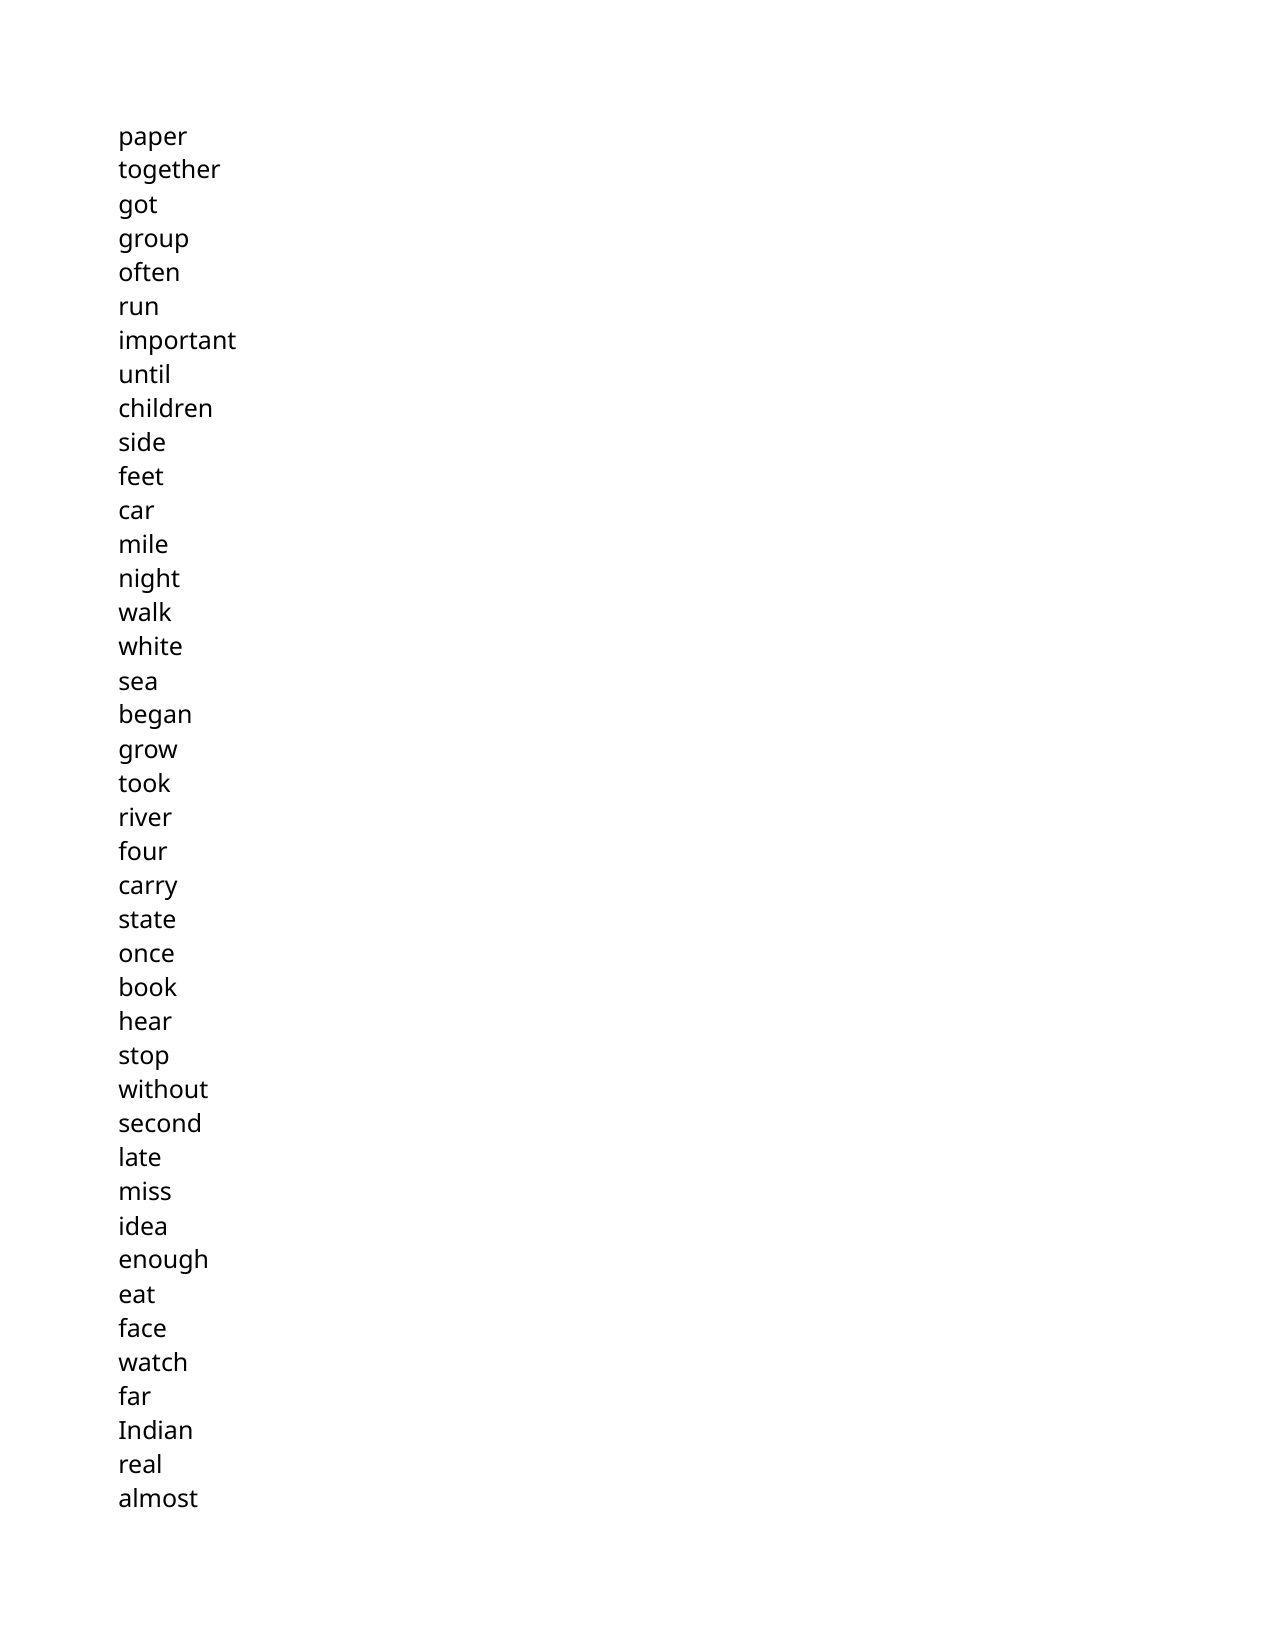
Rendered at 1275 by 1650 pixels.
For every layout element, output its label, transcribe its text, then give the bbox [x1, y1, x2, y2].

text group [118, 220, 1157, 254]
text face [118, 1310, 1157, 1344]
text night [118, 561, 1157, 595]
text idea [118, 1208, 1157, 1242]
text feet [118, 459, 1157, 493]
text state [118, 902, 1157, 936]
text important [118, 322, 1157, 357]
text mile [118, 527, 1157, 561]
text took [118, 765, 1157, 799]
text river [118, 799, 1157, 833]
text once [118, 936, 1157, 970]
text almost [118, 1481, 1157, 1515]
text run [118, 288, 1157, 322]
text second [118, 1106, 1157, 1140]
text book [118, 970, 1157, 1004]
text together [118, 152, 1157, 186]
text real [118, 1447, 1157, 1481]
text Indian [118, 1412, 1157, 1447]
text stop [118, 1038, 1157, 1072]
text four [118, 833, 1157, 867]
text got [118, 186, 1157, 220]
text eat [118, 1276, 1157, 1310]
text grow [118, 731, 1157, 765]
text walk [118, 595, 1157, 629]
text white [118, 629, 1157, 663]
text enough [118, 1242, 1157, 1276]
text often [118, 254, 1157, 288]
text without [118, 1072, 1157, 1106]
text hear [118, 1004, 1157, 1038]
text children [118, 391, 1157, 425]
text car [118, 493, 1157, 527]
text until [118, 357, 1157, 391]
text sea [118, 663, 1157, 697]
text carry [118, 867, 1157, 902]
text miss [118, 1174, 1157, 1208]
text watch [118, 1344, 1157, 1378]
text late [118, 1140, 1157, 1174]
text far [118, 1378, 1157, 1412]
text side [118, 425, 1157, 459]
text began [118, 697, 1157, 731]
text paper [118, 118, 1157, 152]
